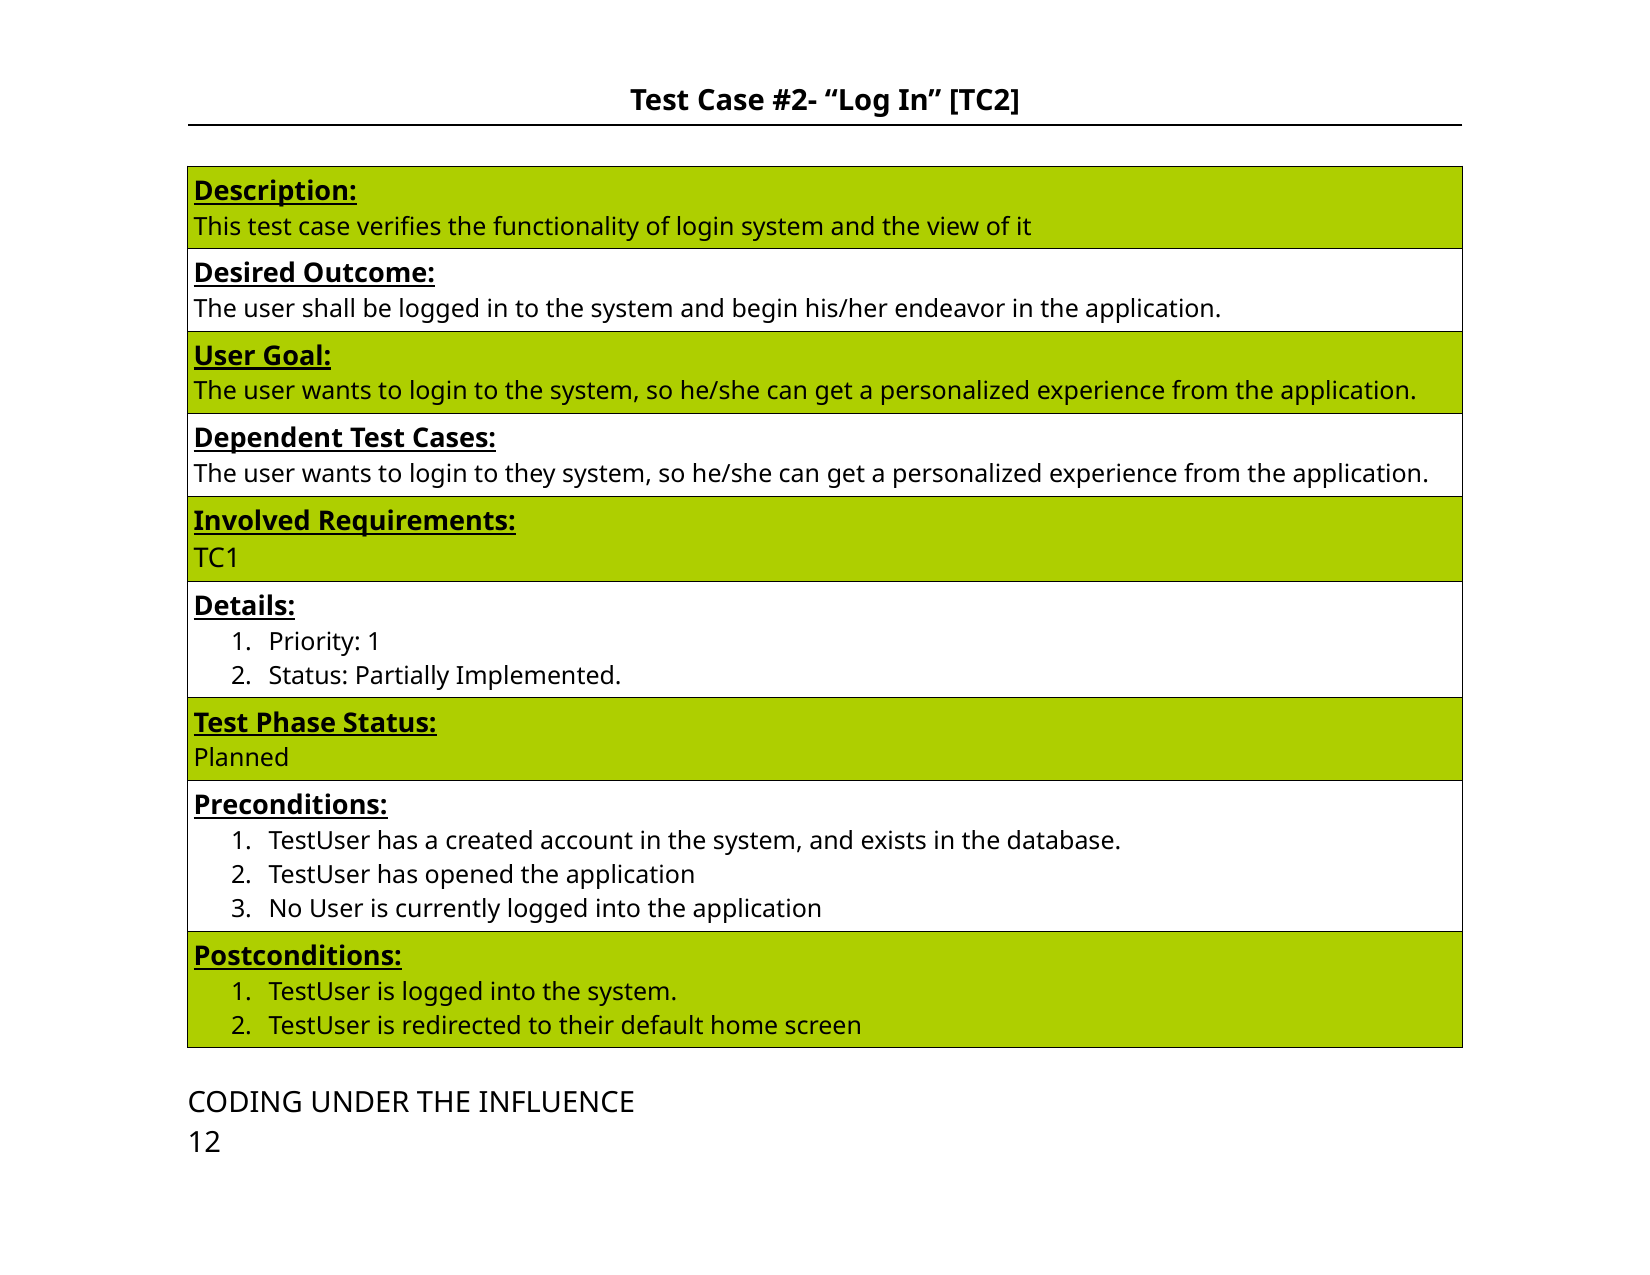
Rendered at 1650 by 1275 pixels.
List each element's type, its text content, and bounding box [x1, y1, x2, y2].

table_cell Preconditions: TestUser has a created account in the system, and exists in the database. TestUser has opened the application No User is currently logged into the application [188, 781, 1462, 931]
table_cell Details: Priority: 1 Status: Partially Implemented. [188, 582, 1462, 697]
text Test Case #2- “Log In” [TC2] [187, 75, 1462, 126]
table_header Description: This test case verifies the functionality of login system and the view of it [188, 167, 1462, 248]
table_cell Dependent Test Cases: The user wants to login to they system, so he/she can get a personalized experience from the application. [188, 414, 1462, 496]
table_cell User Goal: The user wants to login to the system, so he/she can get a personalized experience from the application. [188, 332, 1462, 413]
table_cell Postconditions: TestUser is logged into the system. TestUser is redirected to their default home screen [188, 932, 1462, 1047]
table_cell Desired Outcome: The user shall be logged in to the system and begin his/her endeavor in the application. [188, 249, 1462, 331]
table_cell Involved Requirements: TC1 [188, 497, 1462, 581]
table_cell Test Phase Status: Planned [188, 698, 1462, 780]
